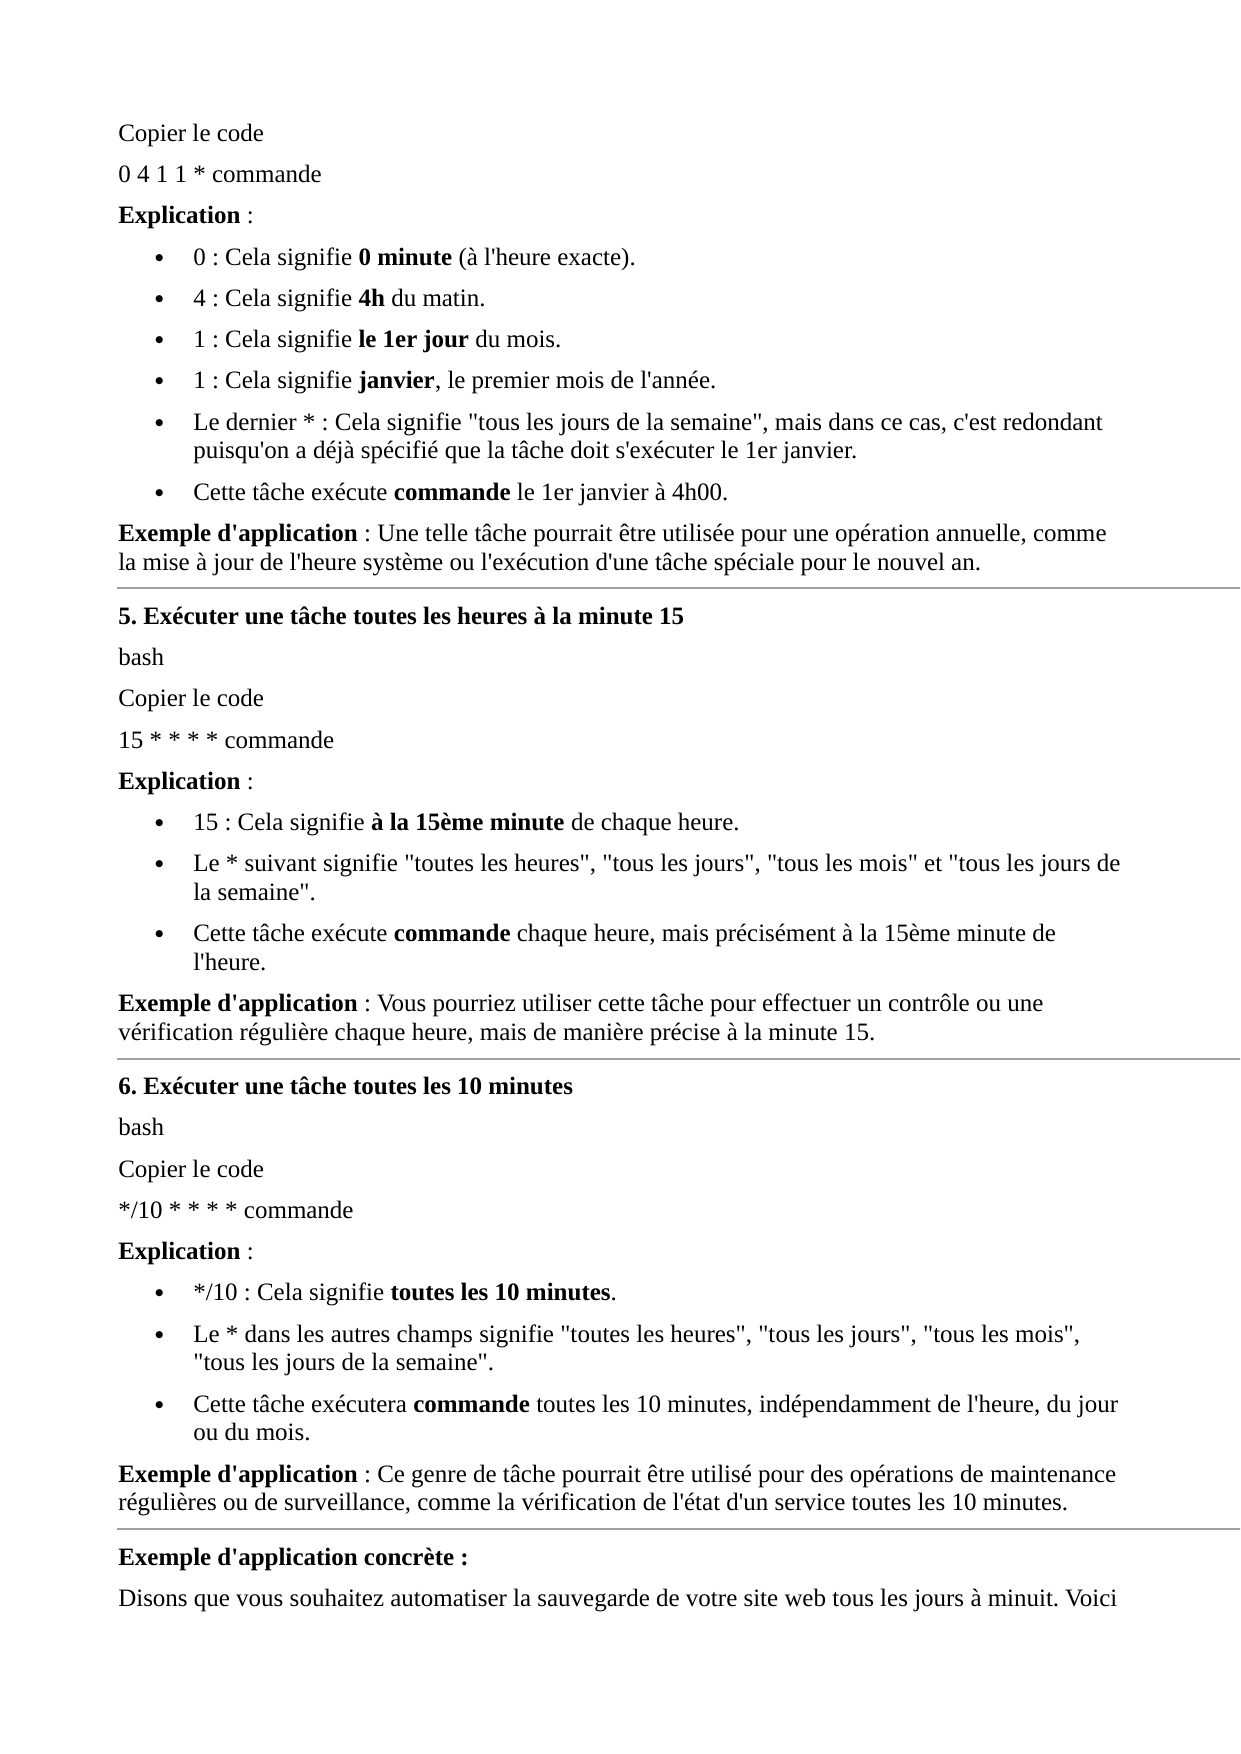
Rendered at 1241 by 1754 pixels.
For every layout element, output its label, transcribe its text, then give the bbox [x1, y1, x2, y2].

list Cette tâche exécute commande le 1er janvier à 4h00. [156, 477, 1122, 506]
list 1 : Cela signifie le 1er jour du mois. [156, 324, 1122, 353]
text 15 * * * * commande [118, 725, 1122, 753]
text Exemple d'application : Vous pourriez utiliser cette tâche pour effectuer un contrôle ou une vérification régulière chaque heure, mais de manière précise à la minute 15. [118, 988, 1122, 1046]
list 15 : Cela signifie à la 15ème minute de chaque heure. [156, 807, 1122, 836]
list 4 : Cela signifie 4h du matin. [156, 283, 1122, 312]
text Copier le code [118, 1154, 1122, 1182]
list 0 : Cela signifie 0 minute (à l'heure exacte). [156, 242, 1122, 271]
text Exemple d'application : Ce genre de tâche pourrait être utilisé pour des opérations de maintenance régulières ou de surveillance, comme la vérification de l'état d'un service toutes les 10 minutes. [118, 1459, 1122, 1516]
list Le dernier * : Cela signifie "tous les jours de la semaine", mais dans ce cas, c'est redondant puisqu'on a déjà spécifié que la tâche doit s'exécuter le 1er janvier. [156, 407, 1122, 464]
text 6. Exécuter une tâche toutes les 10 minutes [118, 1071, 1122, 1100]
text Copier le code [118, 683, 1122, 712]
text Copier le code [118, 118, 1122, 147]
list */10 : Cela signifie toutes les 10 minutes. [156, 1277, 1122, 1306]
text Exemple d'application concrète : [118, 1542, 1122, 1570]
text Explication : [118, 201, 1122, 229]
text bash [118, 1112, 1122, 1141]
text Disons que vous souhaitez automatiser la sauvegarde de votre site web tous les jours à minuit. Voici [118, 1583, 1122, 1612]
list Cette tâche exécutera commande toutes les 10 minutes, indépendamment de l'heure, du jour ou du mois. [156, 1389, 1122, 1446]
text Exemple d'application : Une telle tâche pourrait être utilisée pour une opération annuelle, comme la mise à jour de l'heure système ou l'exécution d'une tâche spéciale pour le nouvel an. [118, 518, 1122, 576]
text Explication : [118, 766, 1122, 795]
list Le * dans les autres champs signifie "toutes les heures", "tous les jours", "tous les mois", "tous les jours de la semaine". [156, 1319, 1122, 1376]
text 0 4 1 1 * commande [118, 159, 1122, 188]
text bash [118, 642, 1122, 671]
text */10 * * * * commande [118, 1195, 1122, 1224]
list Cette tâche exécute commande chaque heure, mais précisément à la 15ème minute de l'heure. [156, 918, 1122, 976]
text 5. Exécuter une tâche toutes les heures à la minute 15 [118, 601, 1122, 630]
list Le * suivant signifie "toutes les heures", "tous les jours", "tous les mois" et "tous les jours de la semaine". [156, 848, 1122, 906]
list 1 : Cela signifie janvier, le premier mois de l'année. [156, 366, 1122, 394]
text Explication : [118, 1236, 1122, 1265]
